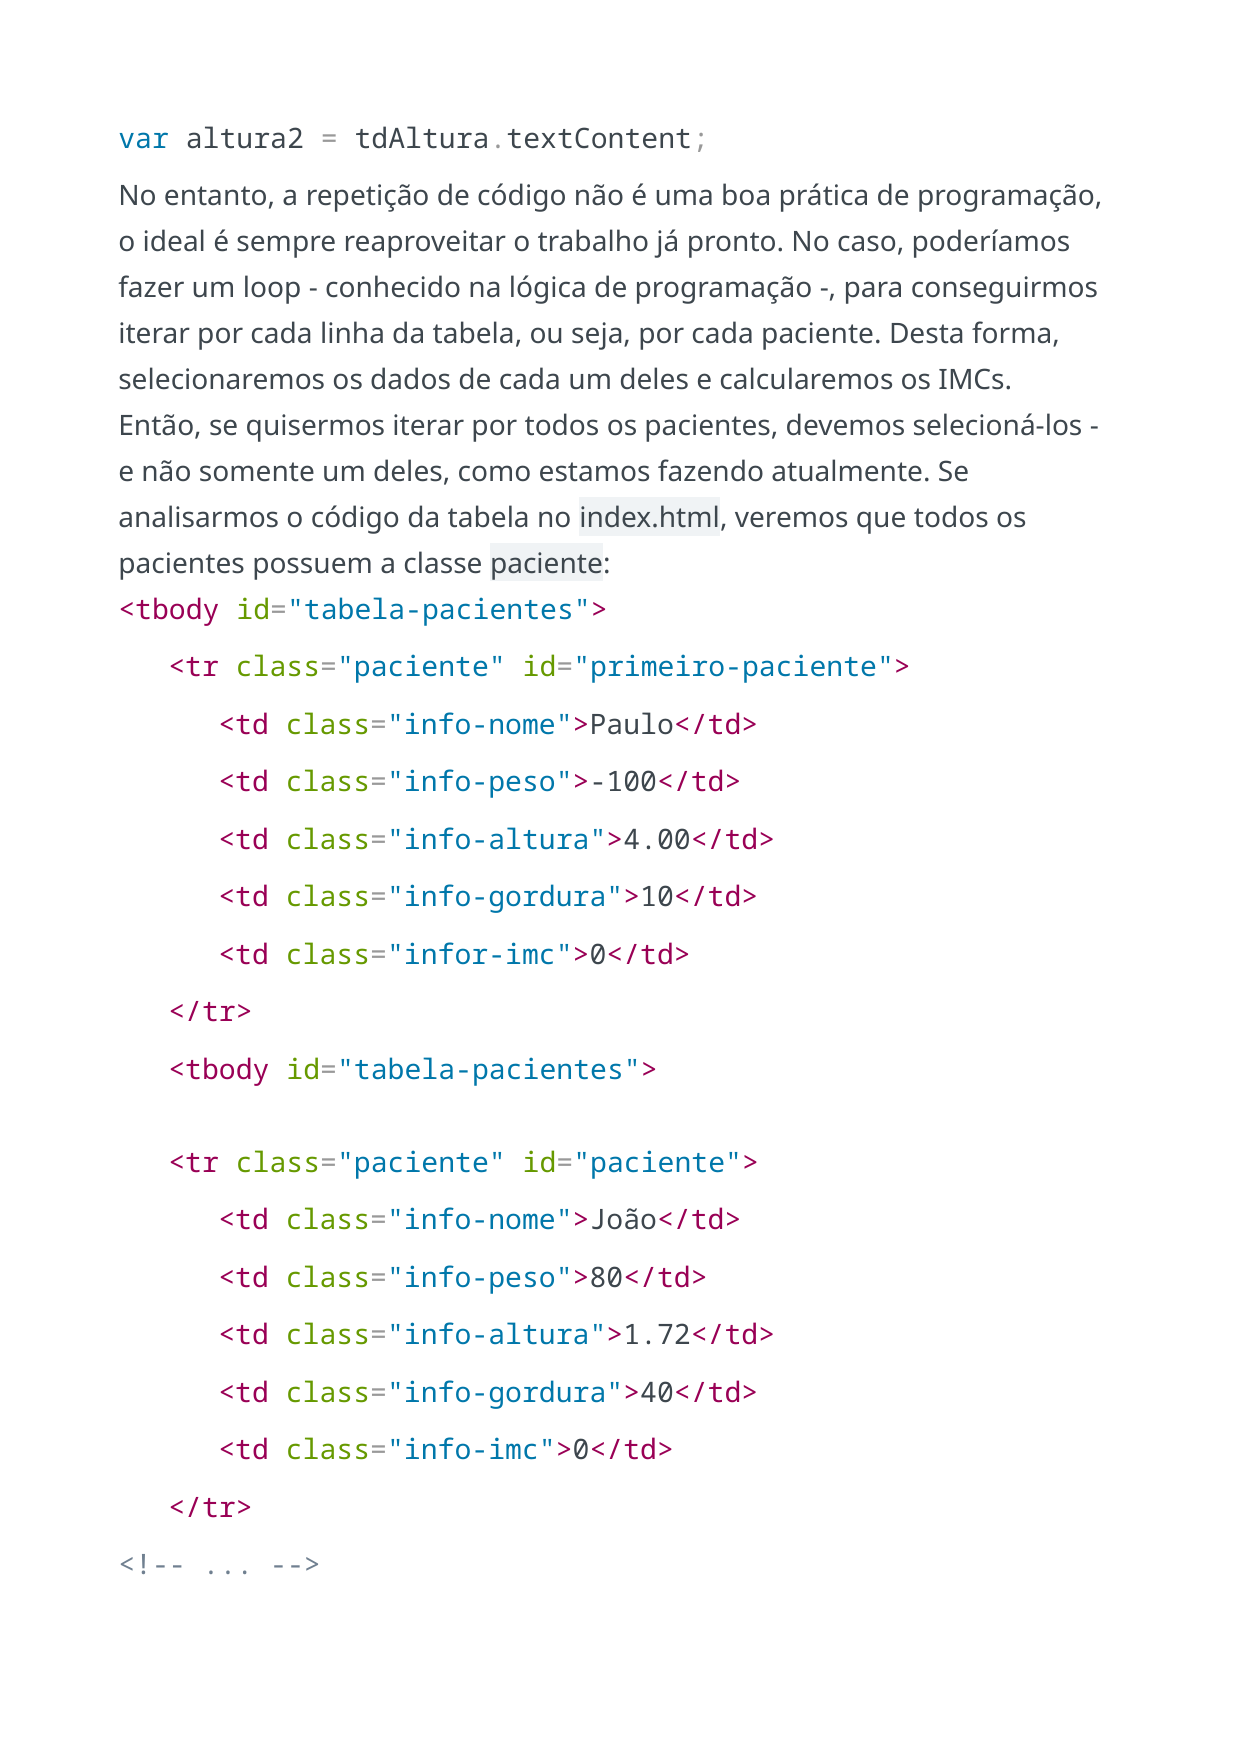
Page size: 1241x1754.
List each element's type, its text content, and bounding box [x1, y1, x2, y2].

text <td class="info-nome">Paulo</td> [118, 704, 1122, 742]
text <td class="info-gordura">10</td> [118, 877, 1122, 915]
text <td class="info-imc">0</td> [118, 1429, 1122, 1468]
text <td class="infor-imc">0</td> [118, 934, 1122, 972]
text var altura2 = tdAltura.textContent; [118, 118, 1122, 156]
text </tr> [118, 992, 1122, 1030]
text <td class="info-altura">4.00</td> [118, 819, 1122, 857]
text <td class="info-gordura">40</td> [118, 1372, 1122, 1410]
text <td class="info-peso">-100</td> [118, 762, 1122, 800]
text <td class="info-altura">1.72</td> [118, 1314, 1122, 1353]
text Então, se quisermos iterar por todos os pacientes, devemos selecioná-los - e não somente um deles, como estamos fazendo atualmente. Se analisarmos o código da tabela no index.html, veremos que todos os pacientes possuem a classe paciente: [118, 405, 1122, 581]
text </tr> [118, 1487, 1122, 1525]
text <tr class="paciente" id="primeiro-paciente"> [118, 647, 1122, 685]
text No entanto, a repetição de código não é uma boa prática de programação, o ideal é sempre reaproveitar o trabalho já pronto. No caso, poderíamos fazer um loop - conhecido na lógica de programação -, para conseguirmos iterar por cada linha da tabela, ou seja, por cada paciente. Desta forma, selecionaremos os dados de cada um deles e calcularemos os IMCs. [118, 176, 1122, 398]
text <tr class="paciente" id="paciente"> [118, 1142, 1122, 1180]
text <!-- ... --> [118, 1544, 1122, 1583]
text <tbody id="tabela-pacientes"> [118, 589, 1122, 627]
text <td class="info-nome">João</td> [118, 1199, 1122, 1238]
text <tbody id="tabela-pacientes"> [118, 1049, 1122, 1087]
text <td class="info-peso">80</td> [118, 1257, 1122, 1295]
